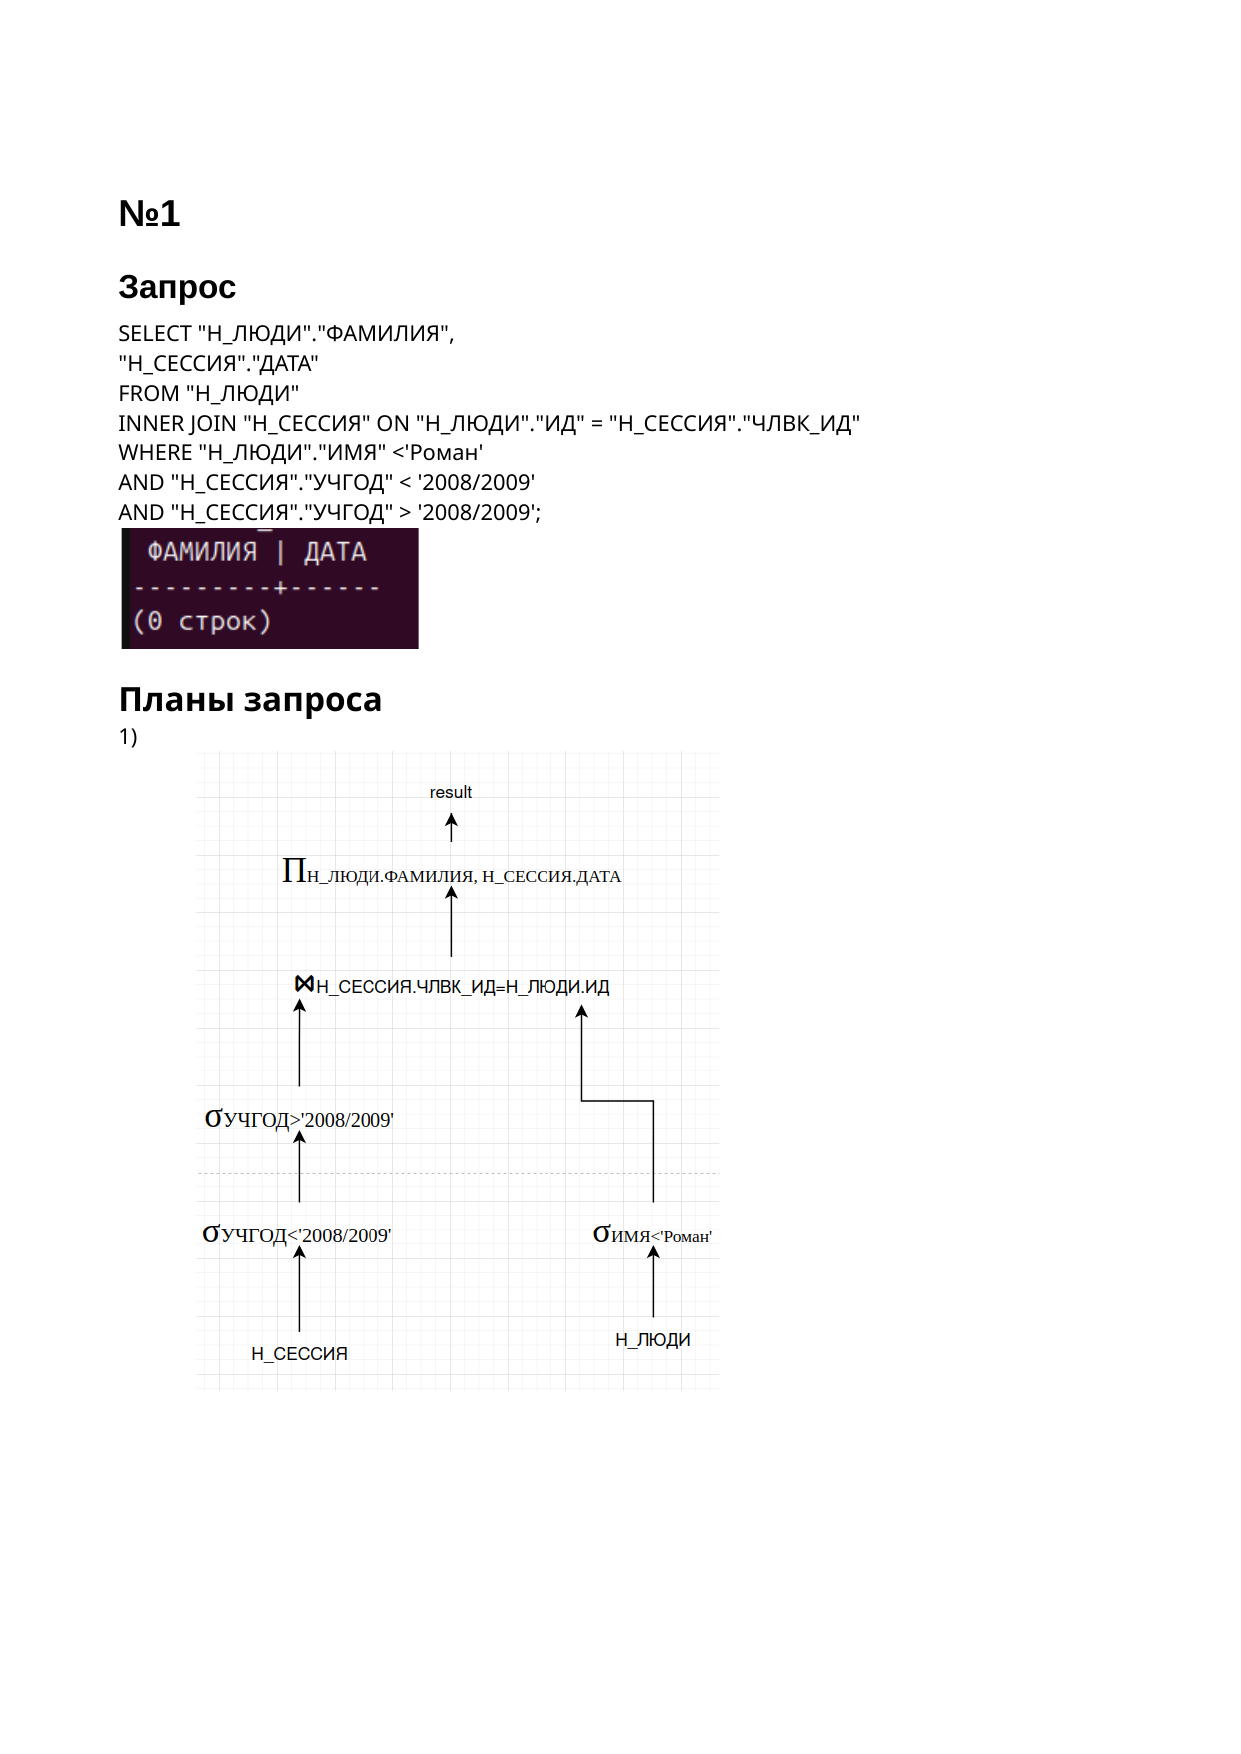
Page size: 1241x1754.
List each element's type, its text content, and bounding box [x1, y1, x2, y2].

picture [196, 751, 720, 1391]
text SELECT "Н_ЛЮДИ"."ФАМИЛИЯ", [118, 318, 1122, 348]
text Планы запроса [118, 676, 1122, 721]
text 1) [118, 721, 1122, 751]
text WHERE "Н_ЛЮДИ"."ИМЯ" <'Роман' [118, 437, 1122, 467]
text AND "Н_СЕССИЯ"."УЧГОД" < '2008/2009' [118, 467, 1122, 497]
subtitle Запрос [118, 267, 1122, 306]
text "Н_СЕССИЯ"."ДАТА" [118, 348, 1122, 378]
text INNER JOIN "Н_СЕССИЯ" ON "Н_ЛЮДИ"."ИД" = "Н_СЕССИЯ"."ЧЛВК_ИД" [118, 407, 1122, 437]
text AND "Н_СЕССИЯ"."УЧГОД" > '2008/2009'; [118, 497, 1122, 527]
text FROM "Н_ЛЮДИ" [118, 378, 1122, 407]
subtitle №1 [118, 191, 1122, 234]
picture [121, 528, 419, 649]
